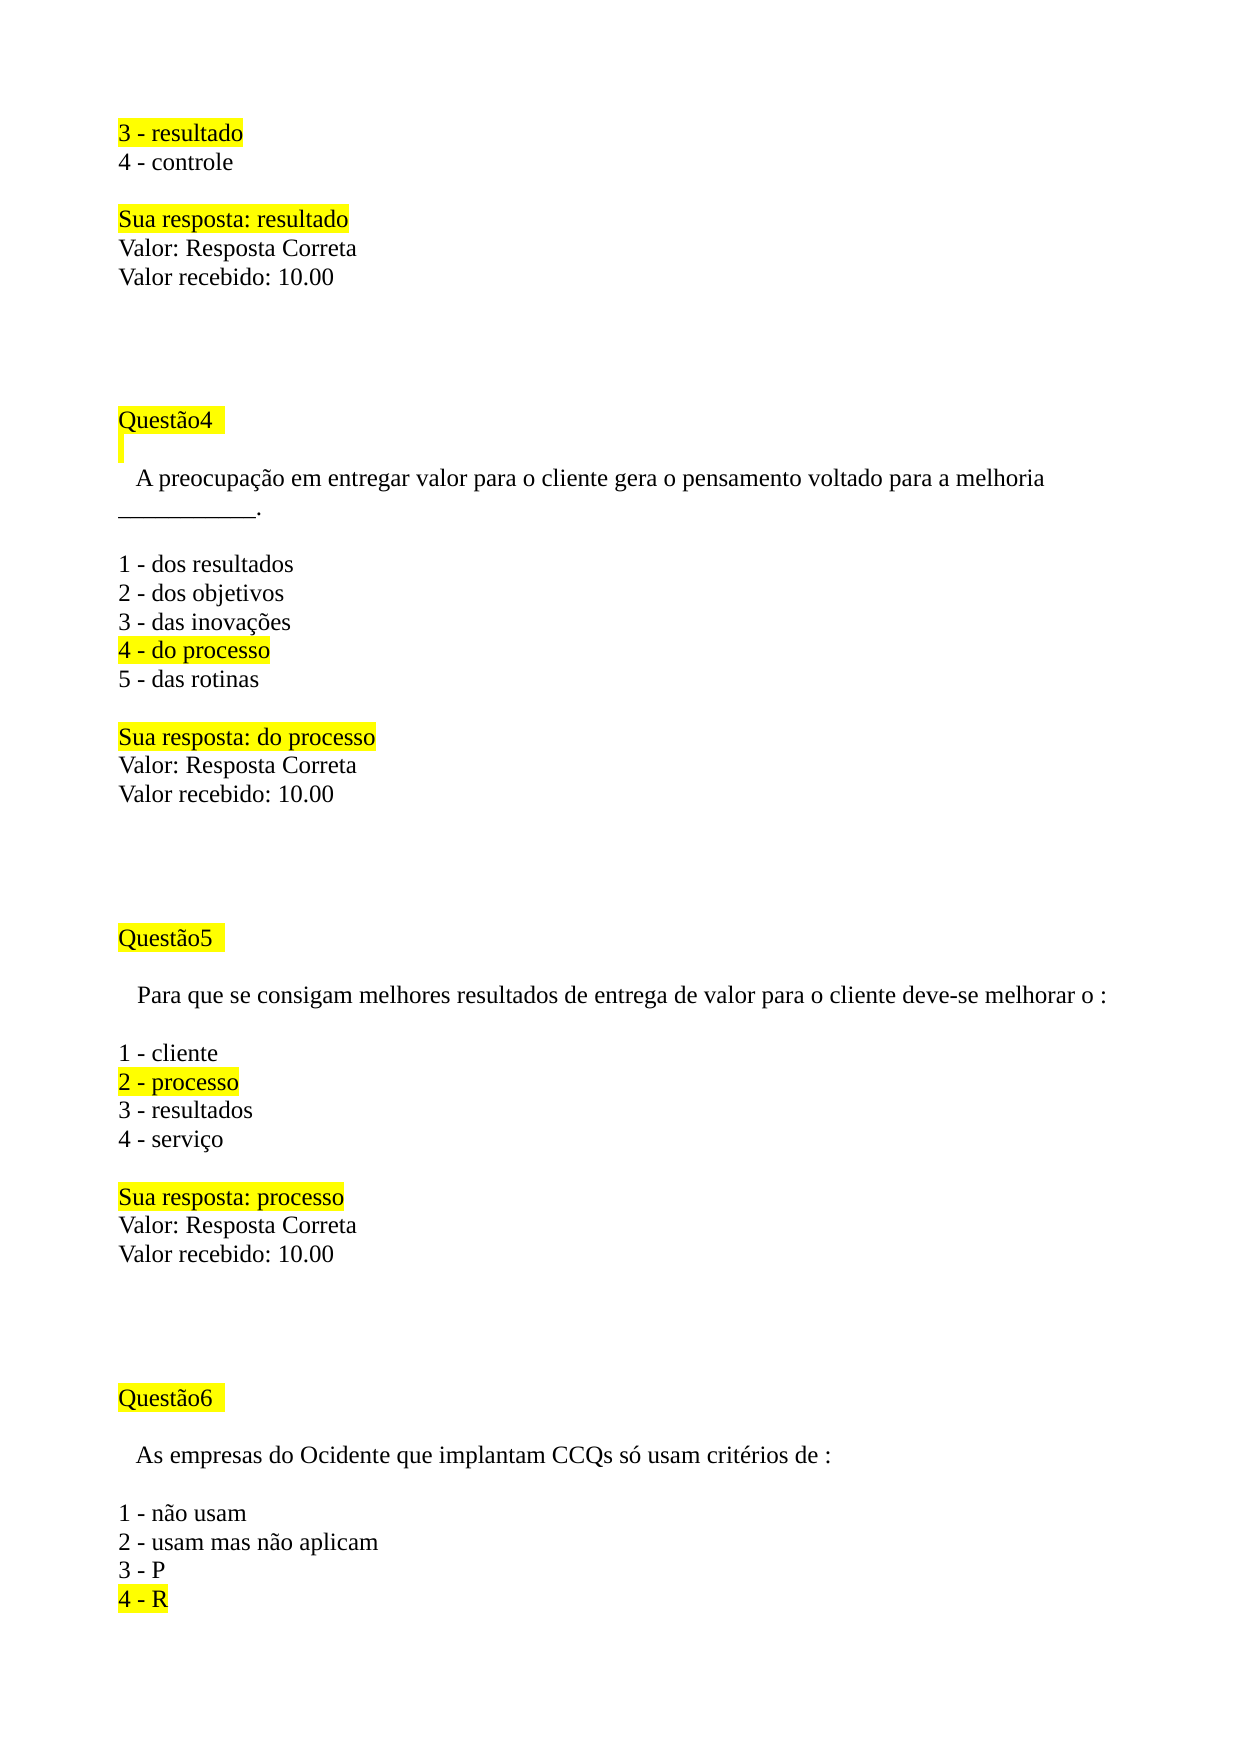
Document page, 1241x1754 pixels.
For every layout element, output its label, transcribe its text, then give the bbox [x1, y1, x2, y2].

text Sua resposta: do processo [118, 722, 1122, 751]
text 3 - resultados [118, 1096, 1122, 1124]
text 1 - cliente [118, 1038, 1122, 1067]
text Valor recebido: 10.00 [118, 262, 1122, 291]
text Questão4 [118, 406, 1122, 434]
text 3 - resultado [118, 118, 1122, 147]
text A preocupação em entregar valor para o cliente gera o pensamento voltado para a melhoria ___________. [118, 463, 1122, 521]
text 1 - não usam [118, 1498, 1122, 1527]
text Valor: Resposta Correta [118, 751, 1122, 779]
text 2 - usam mas não aplicam [118, 1527, 1122, 1556]
text Valor recebido: 10.00 [118, 779, 1122, 808]
text 4 - R [118, 1584, 1122, 1613]
text 2 - dos objetivos [118, 578, 1122, 607]
text Valor: Resposta Correta [118, 1211, 1122, 1239]
text 4 - controle [118, 147, 1122, 176]
text Sua resposta: resultado [118, 204, 1122, 233]
text Questão5 [118, 923, 1122, 952]
text Valor: Resposta Correta [118, 233, 1122, 262]
text 3 - P [118, 1556, 1122, 1584]
text 4 - do processo [118, 636, 1122, 664]
text 5 - das rotinas [118, 664, 1122, 693]
text 3 - das inovações [118, 607, 1122, 636]
text Questão6 [118, 1383, 1122, 1412]
text 2 - processo [118, 1067, 1122, 1096]
text 1 - dos resultados [118, 549, 1122, 578]
text As empresas do Ocidente que implantam CCQs só usam critérios de : [118, 1441, 1122, 1469]
text Para que se consigam melhores resultados de entrega de valor para o cliente deve-se melhorar o : [118, 981, 1122, 1009]
text 4 - serviço [118, 1124, 1122, 1153]
text Sua resposta: processo [118, 1182, 1122, 1211]
text Valor recebido: 10.00 [118, 1239, 1122, 1268]
